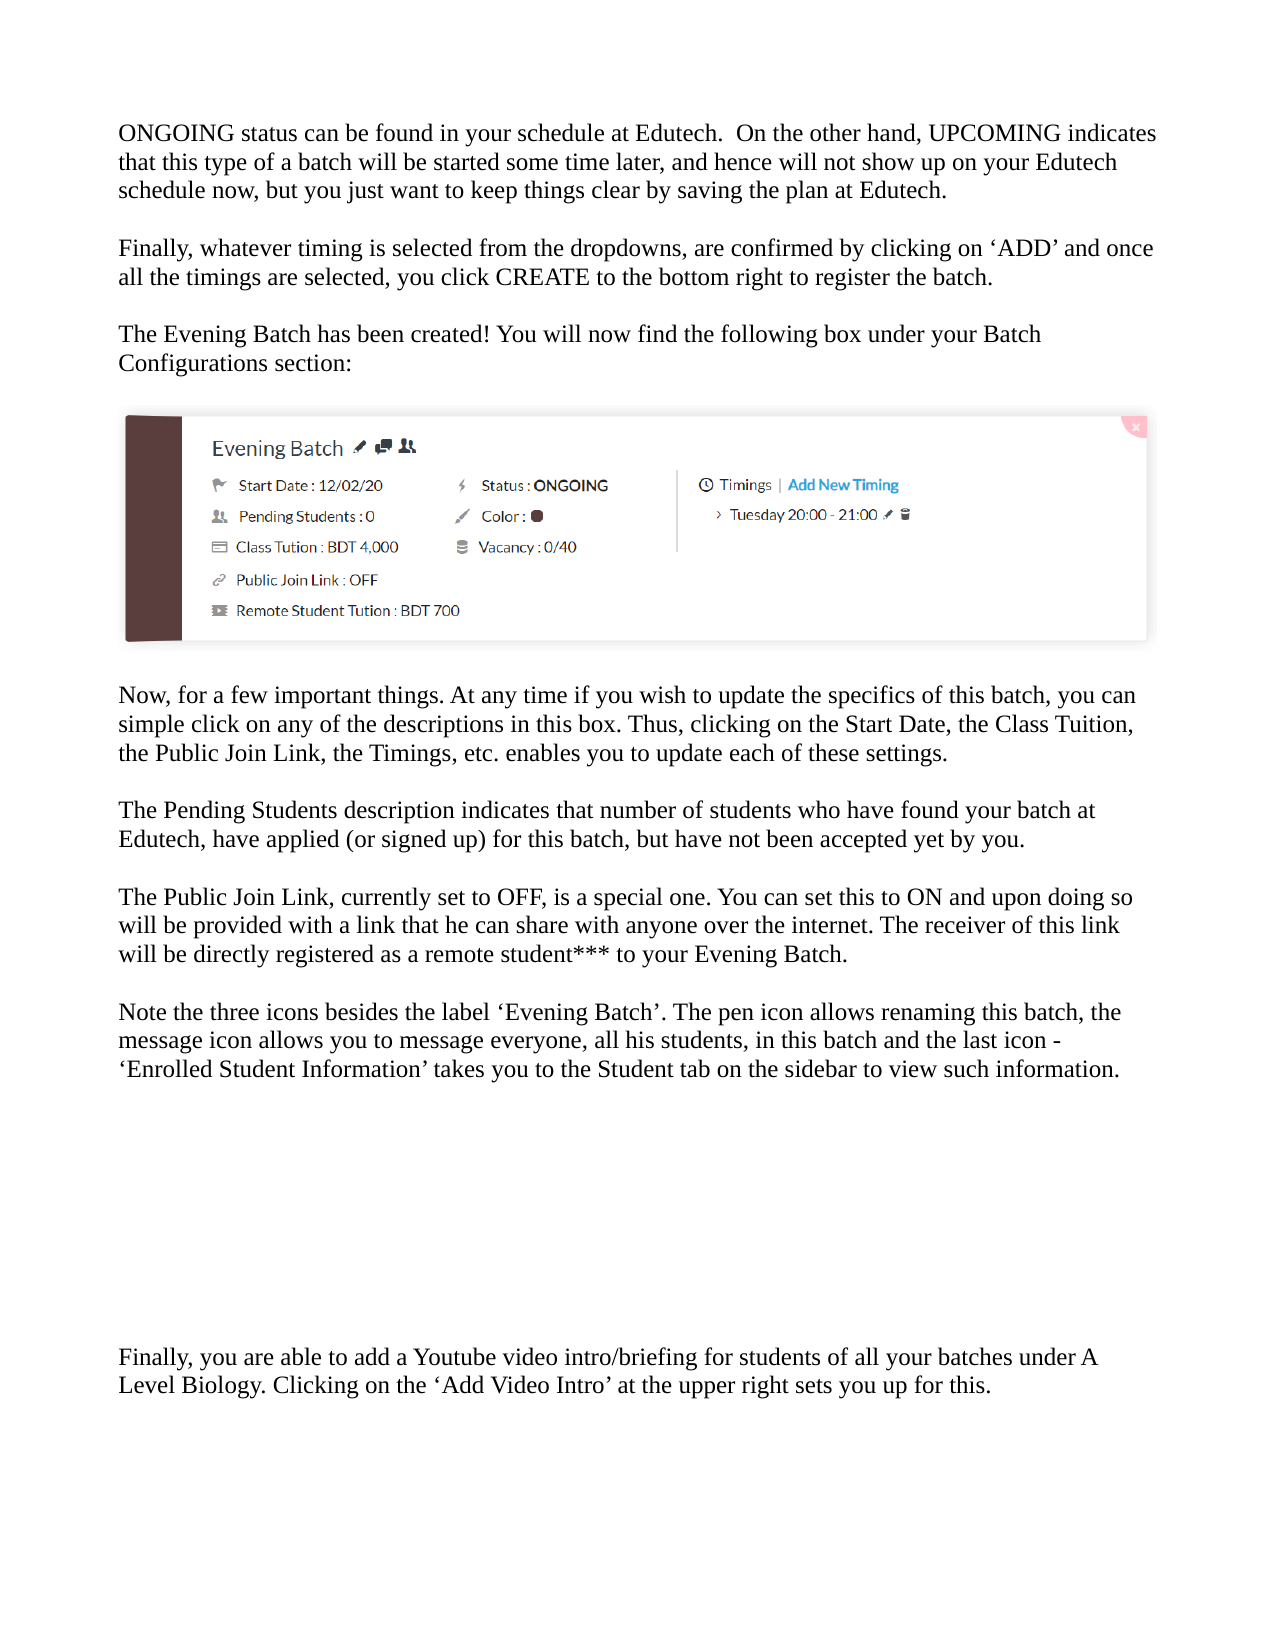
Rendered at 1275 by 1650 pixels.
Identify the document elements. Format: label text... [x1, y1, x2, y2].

text Finally, whatever timing is selected from the dropdowns, are confirmed by clicking on ‘ADD’ and once all the timings are selected, you click CREATE to the bottom right to register the batch. [118, 233, 1157, 291]
text The Evening Batch has been created! You will now find the following box under your Batch Configurations section: [118, 319, 1157, 377]
text ONGOING status can be found in your schedule at Edutech. On the other hand, UPCOMING indicates that this type of a batch will be started some time later, and hence will not show up on your Edutech schedule now, but you just want to keep things clear by saving the plan at Edutech. [118, 118, 1157, 204]
text Note the three icons besides the label ‘Evening Batch’. The pen icon allows renaming this batch, the message icon allows you to message everyone, all his students, in this batch and the last icon - ‘Enrolled Student Information’ takes you to the Student tab on the sidebar to view such information. [118, 997, 1157, 1083]
text The Public Join Link, currently set to OFF, is a special one. You can set this to ON and upon doing so will be provided with a link that he can share with anyone over the internet. The receiver of this link will be directly registered as a remote student*** to your Evening Batch. [118, 882, 1157, 968]
text Finally, you are able to add a Youtube video intro/briefing for students of all your batches under A Level Biology. Clicking on the ‘Add Video Intro’ at the upper right sets you up for this. [118, 1342, 1157, 1399]
picture [118, 405, 1157, 652]
text Now, for a few important things. At any time if you wish to update the specifics of this batch, you can simple click on any of the descriptions in this box. Thus, clicking on the Start Date, the Class Tuition, the Public Join Link, the Timings, etc. enables you to update each of these settings. [118, 681, 1157, 767]
text The Pending Students description indicates that number of students who have found your batch at Edutech, have applied (or signed up) for this batch, but have not been accepted yet by you. [118, 796, 1157, 853]
